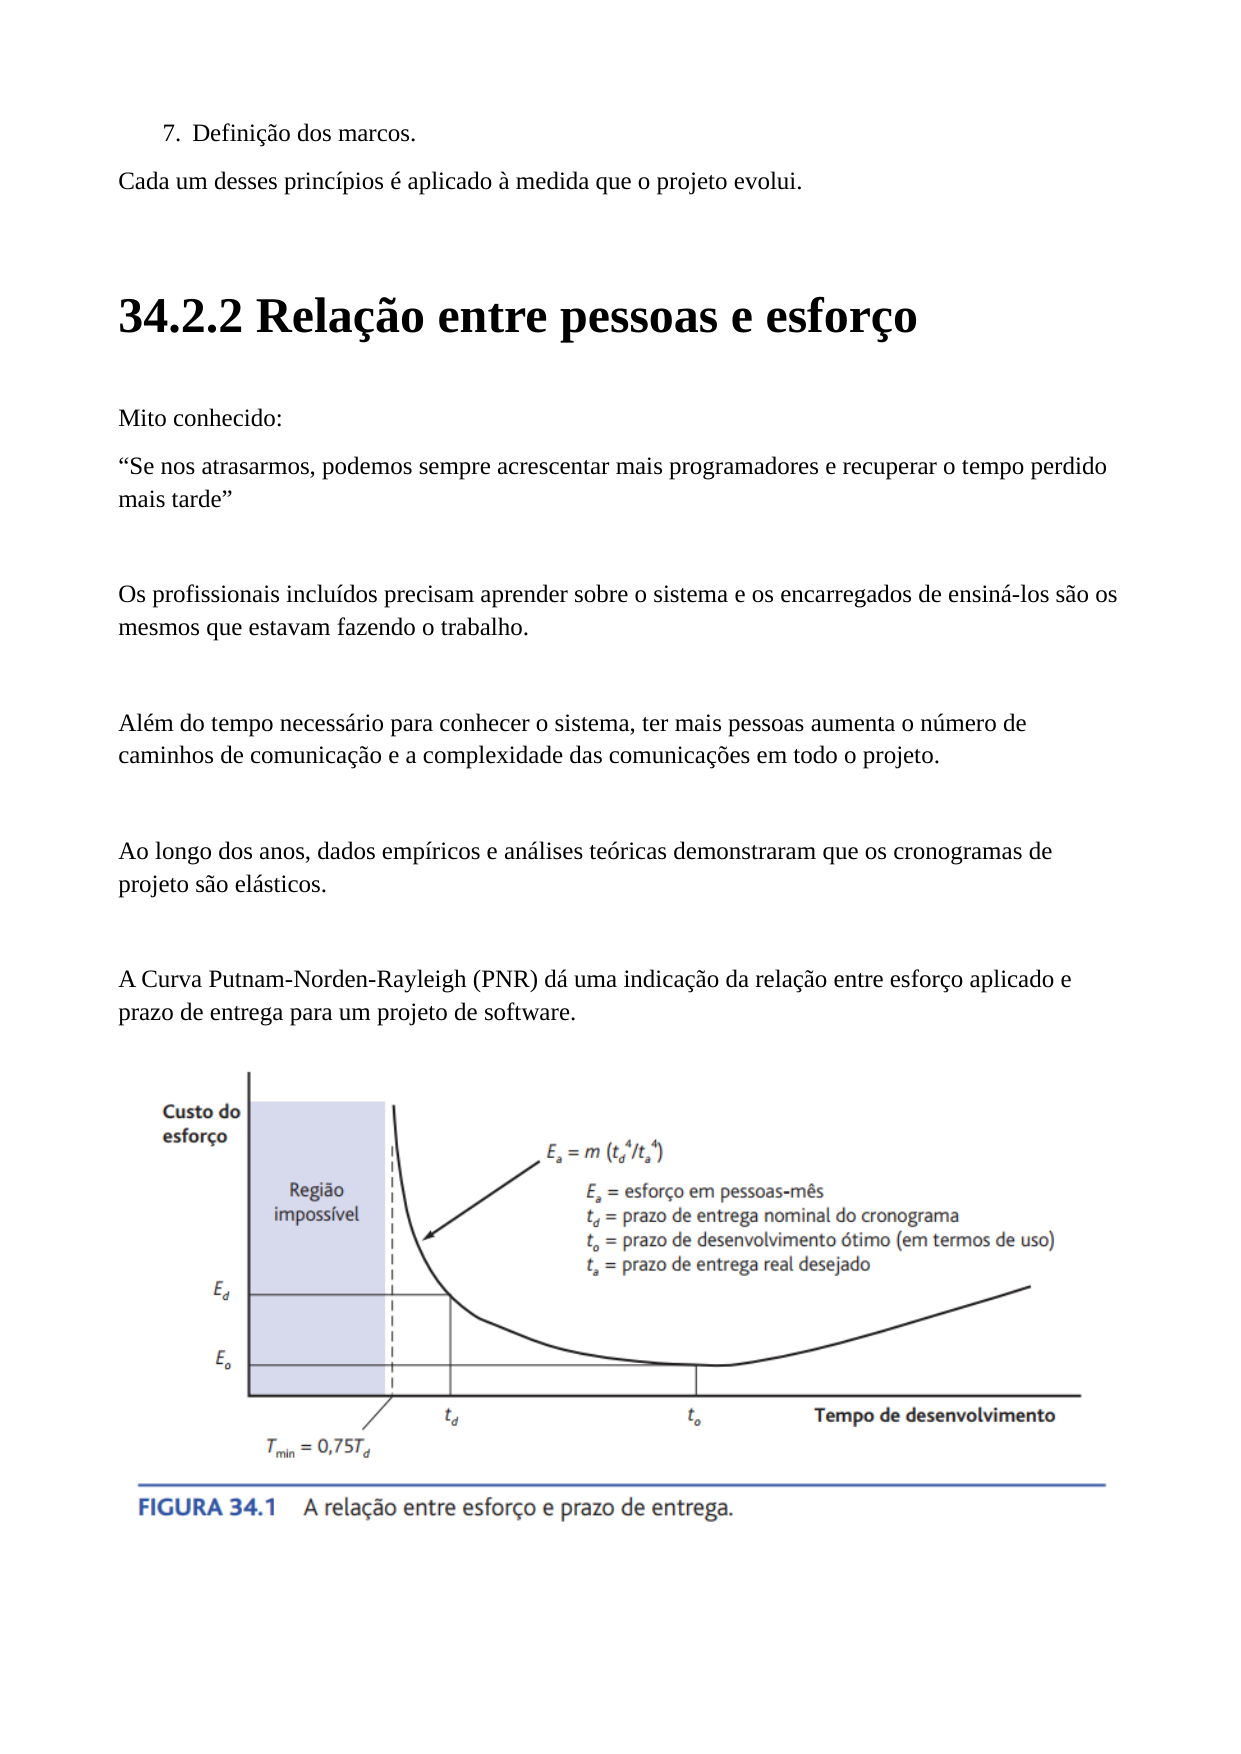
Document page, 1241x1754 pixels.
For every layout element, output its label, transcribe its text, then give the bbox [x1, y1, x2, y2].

text A Curva Putnam-Norden-Rayleigh (PNR) dá uma indicação da relação entre esforço aplicado e prazo de entrega para um projeto de software. [118, 964, 1122, 1026]
subtitle 34.2.2 Relação entre pessoas e esforço [118, 286, 1122, 343]
text Mito conhecido: [118, 403, 1122, 432]
picture [118, 1044, 1123, 1527]
text Os profissionais incluídos precisam aprender sobre o sistema e os encarregados de ensiná-los são os mesmos que estavam fazendo o trabalho. [118, 579, 1122, 641]
list Definição dos marcos. [162, 118, 1122, 147]
text Ao longo dos anos, dados empíricos e análises teóricas demonstraram que os cronogramas de projeto são elásticos. [118, 836, 1122, 898]
text “Se nos atrasarmos, podemos sempre acrescentar mais programadores e recuperar o tempo perdido mais tarde” [118, 451, 1122, 513]
text Além do tempo necessário para conhecer o sistema, ter mais pessoas aumenta o número de caminhos de comunicação e a complexidade das comunicações em todo o projeto. [118, 708, 1122, 769]
text Cada um desses princípios é aplicado à medida que o projeto evolui. [118, 166, 1122, 194]
